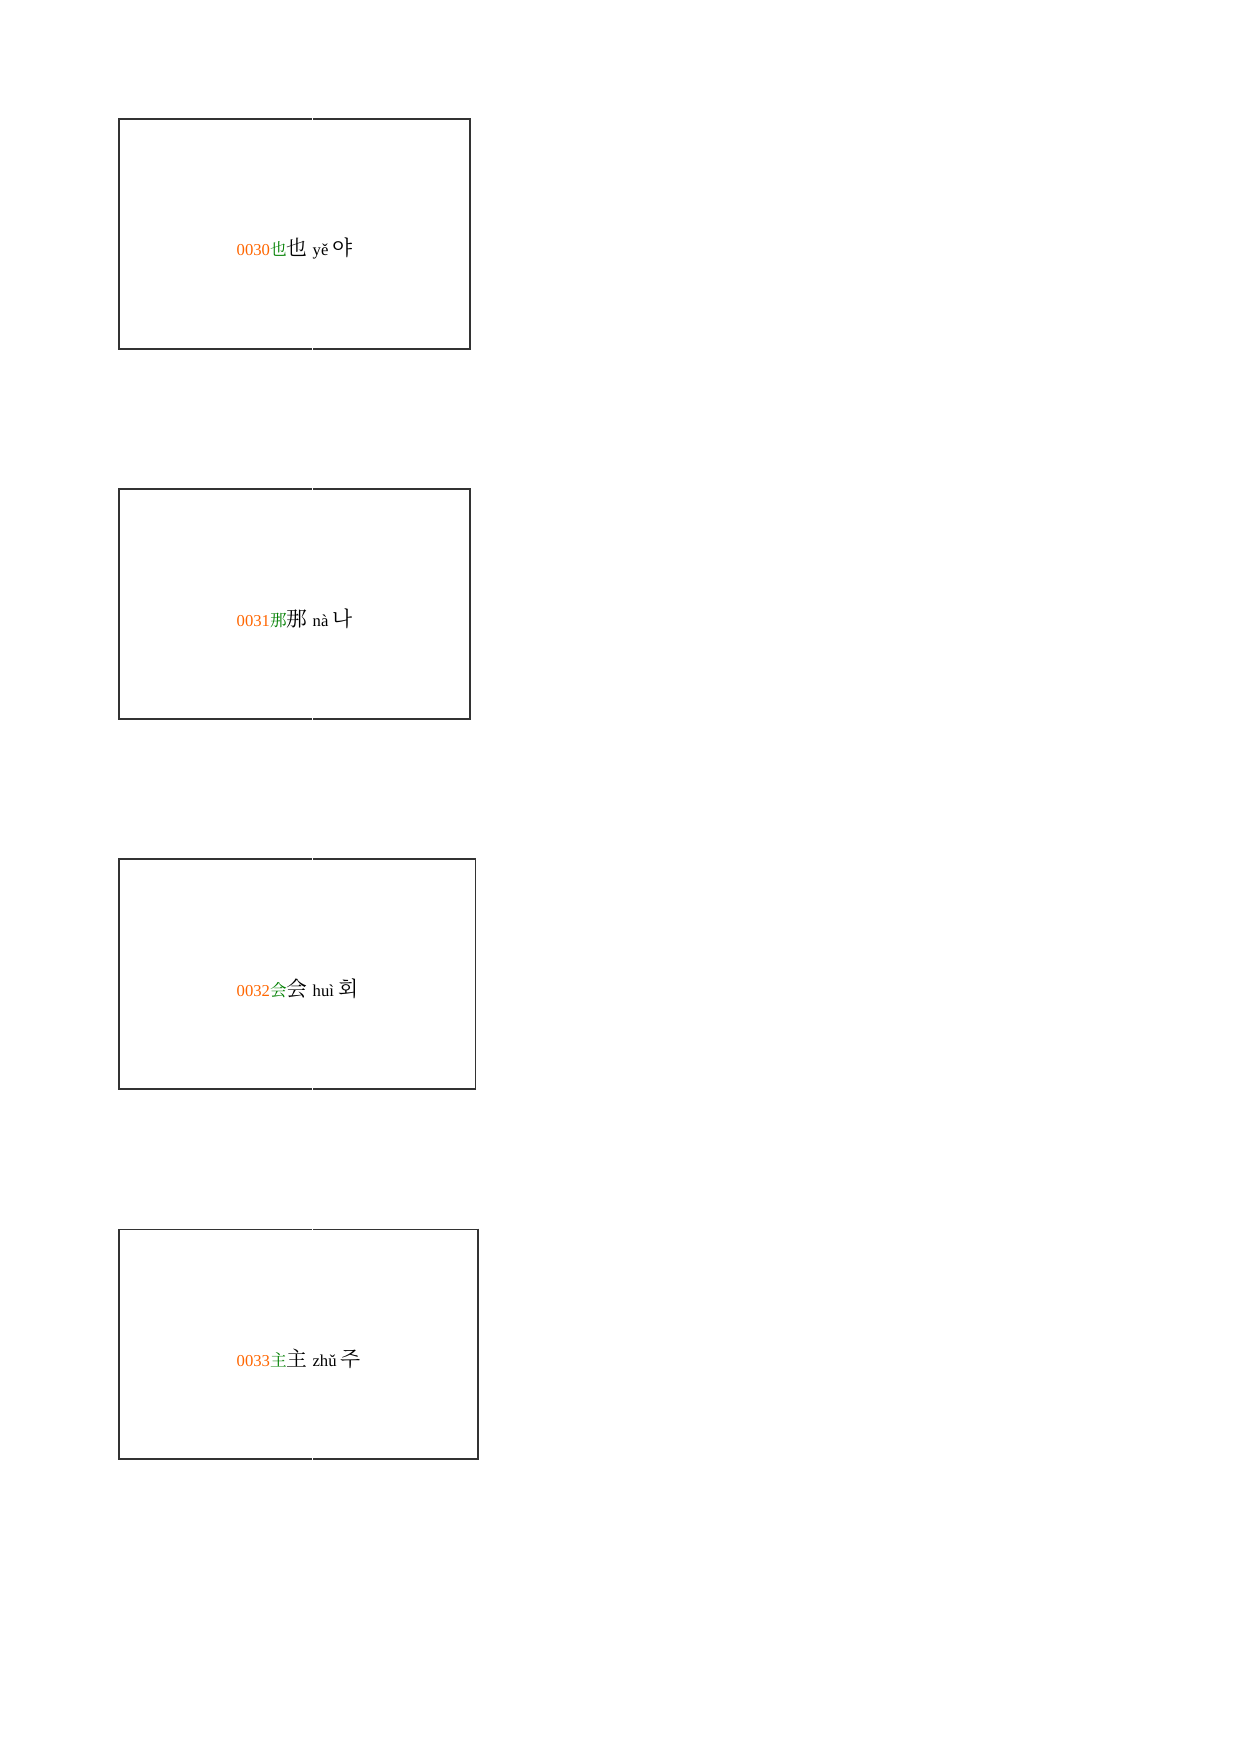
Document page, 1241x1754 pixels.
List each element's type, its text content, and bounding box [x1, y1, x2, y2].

text 0031那那 nà 나 [120, 489, 469, 719]
text 0032会会 huì 회 [120, 859, 475, 1089]
text [479, 1228, 1122, 1460]
text 0033主主 zhǔ 주 [120, 1230, 477, 1459]
text [476, 858, 1122, 1090]
text [471, 118, 1122, 349]
text 0030也也 yě 야 [120, 119, 469, 349]
text [471, 488, 1122, 719]
